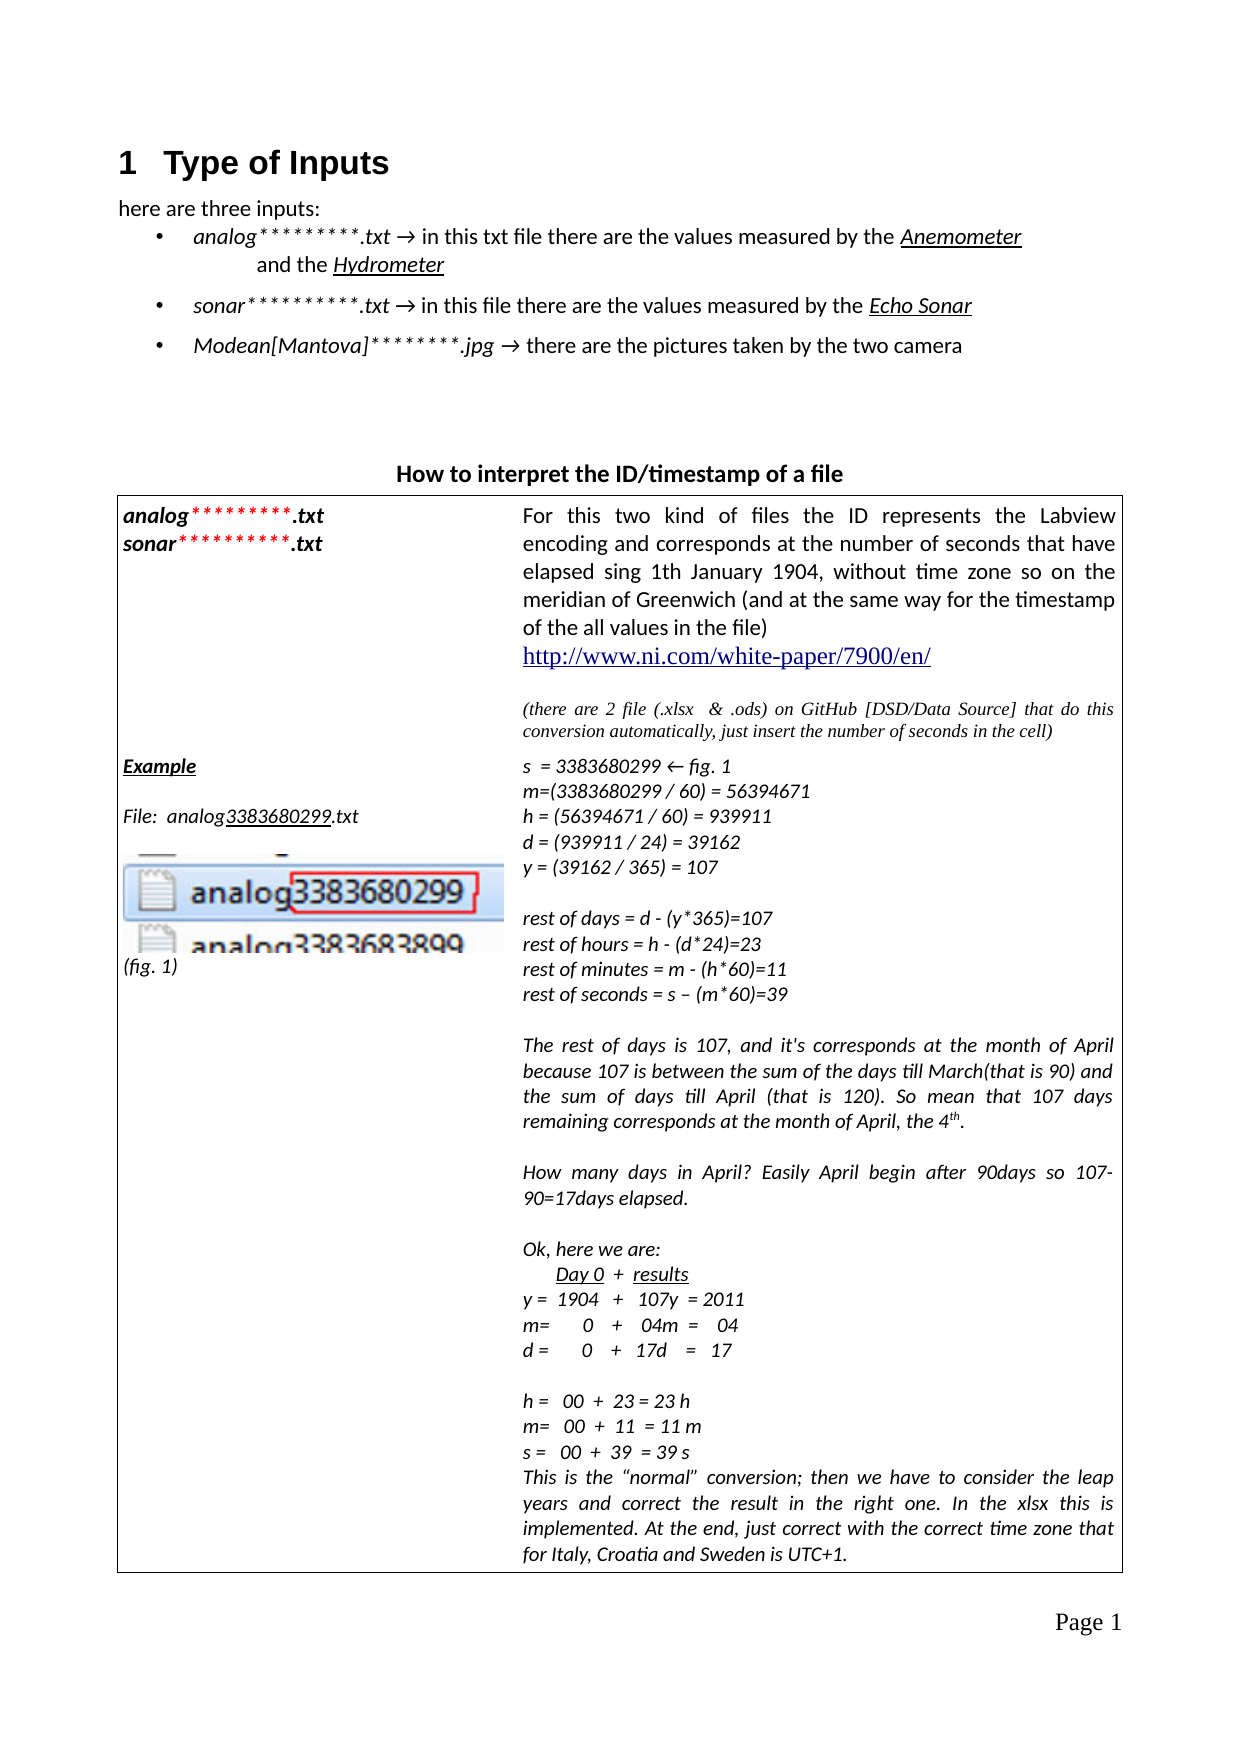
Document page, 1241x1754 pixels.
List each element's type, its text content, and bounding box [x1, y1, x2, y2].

table_header How to interpret the ID/timestamp of a file [117, 453, 1122, 495]
list Modean[Mantova]********.jpg → there are the pictures taken by the two camera [156, 331, 1122, 359]
text here are three inputs: [118, 194, 1122, 222]
table_cell s = 3383680299 ← fig. 1 m=(3383680299 / 60) = 56394671 h = (56394671 / 60) = 939911 d = (939911 / 24) = 39162 y = (39162 / 365) = 107 rest of days = d - (y*365)=107 rest of hours = h - (d*24)=23 rest of minutes = m - (h*60)=11 rest of seconds = s – (m*60)=39 The rest of days is 107, and it's corresponds at the month of April because 107 is between the sum of the days till March(that is 90) and the sum of days till April (that is 120). So mean that 107 days remaining corresponds at the month of April, the 4th. How many days in April? Easily April begin after 90days so 107-90=17days elapsed. Ok, here we are: Day 0 + results y = 1904 + 107y = 2011 m= 0 + 04m = 04 d = 0 + 17d = 17 h = 00 + 23 = 23 h m= 00 + 11 = 11 m s = 00 + 39 = 39 s This is the “normal” conversion; then we have to consider the leap years and correct the result in the right one. In the xlsx this is implemented. At the end, just correct with the correct time zone that for Italy, Croatia and Sweden is UTC+1. [517, 747, 1122, 1572]
picture [122, 854, 505, 953]
list sonar**********.txt → in this file there are the values measured by the Echo Sonar [156, 291, 1122, 319]
subtitle Type of Inputs [118, 143, 1122, 182]
table_cell Example File: analog3383680299.txt (fig. 1) [118, 747, 517, 1572]
list analog*********.txt → in this txt file there are the values measured by the Anemometer and the Hydrometer [156, 222, 1122, 278]
table_cell For this two kind of files the ID represents the Labview encoding and corresponds at the number of seconds that have elapsed sing 1th January 1904, without time zone so on the meridian of Greenwich (and at the same way for the timestamp of the all values in the file) http://www.ni.com/white-paper/7900/en/ (there are 2 file (.xlsx & .ods) on GitHub [DSD/Data Source] that do this conversion automatically, just insert the number of seconds in the cell) [517, 496, 1122, 747]
table_cell analog*********.txt sonar**********.txt [118, 496, 517, 747]
